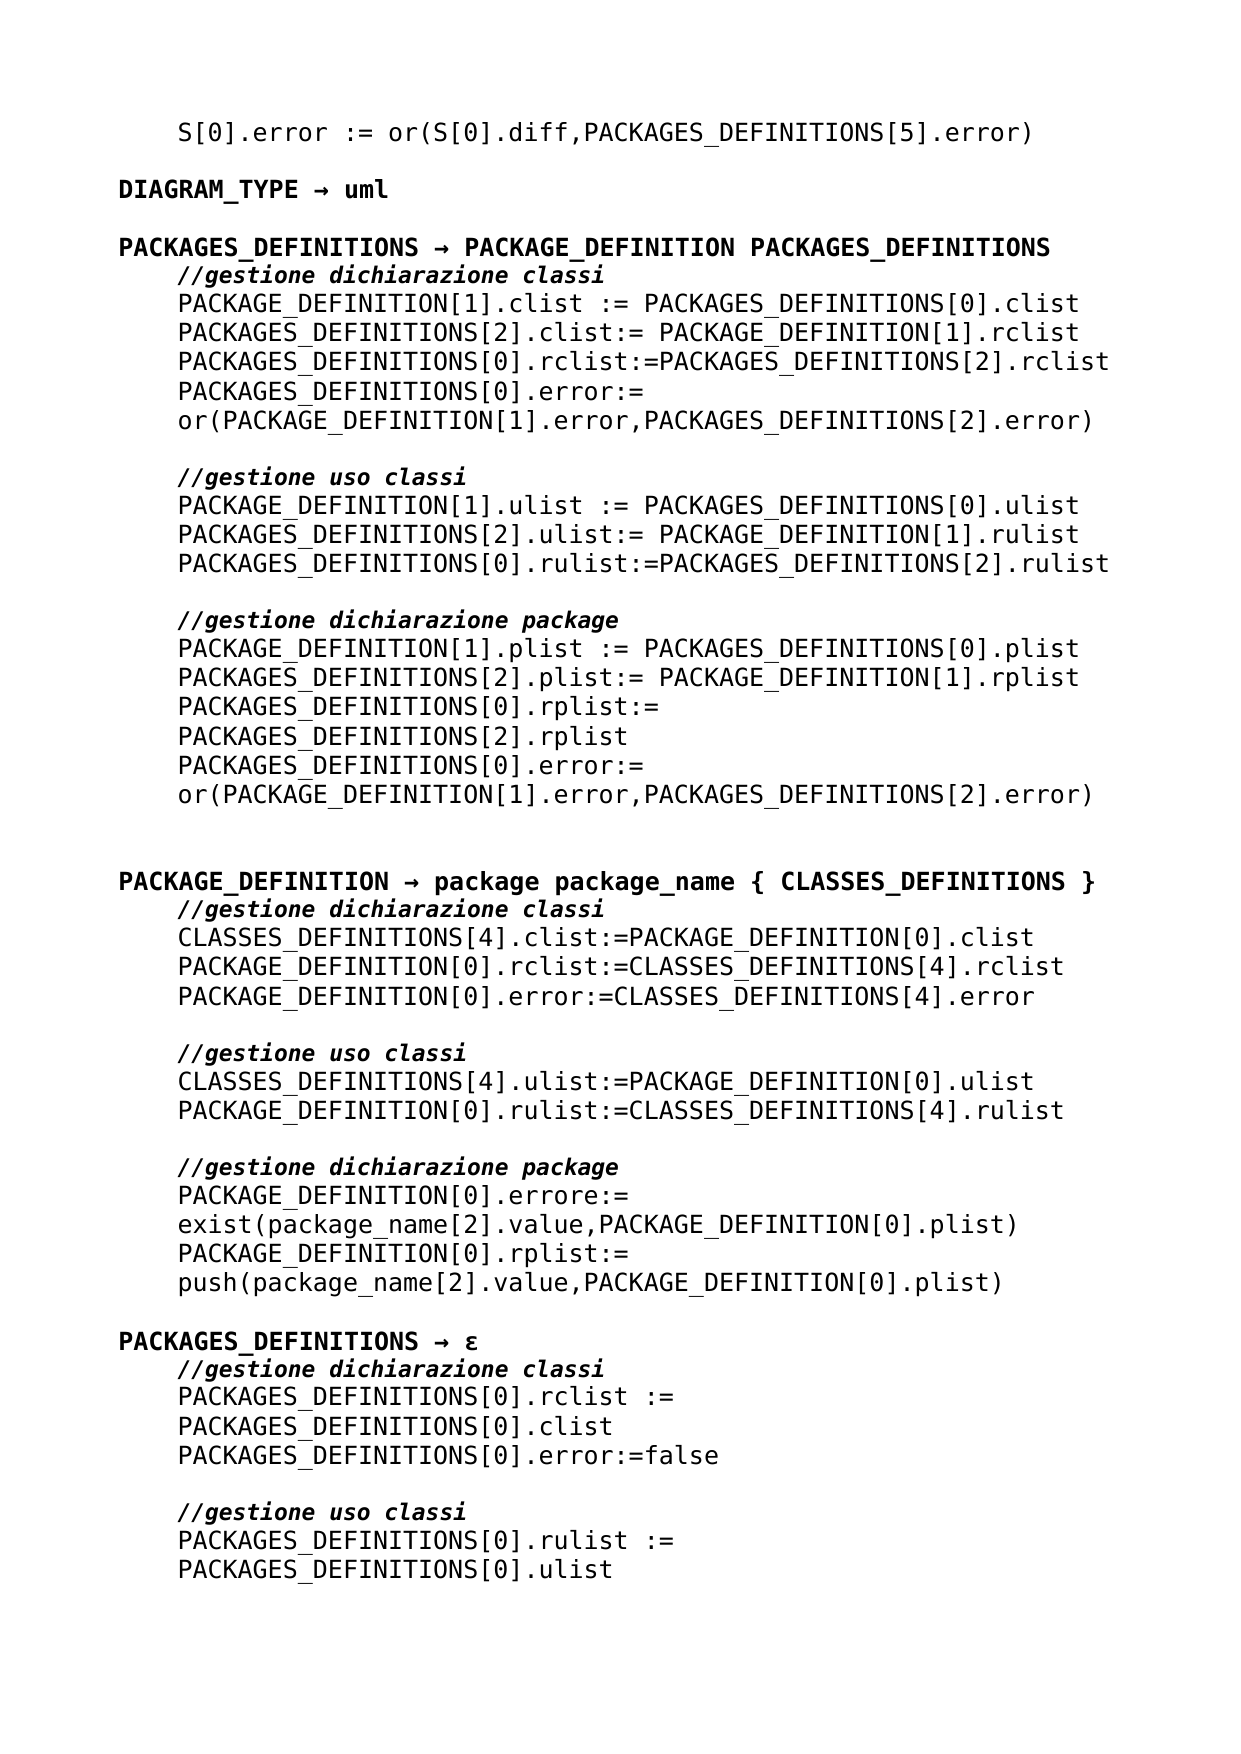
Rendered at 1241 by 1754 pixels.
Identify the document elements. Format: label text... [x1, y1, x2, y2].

text DIAGRAM_TYPE → uml [118, 175, 1122, 204]
text //gestione dichiarazione classi [177, 897, 1122, 923]
text PACKAGES_DEFINITIONS[2].clist:= PACKAGE_DEFINITION[1].rclist [177, 318, 1122, 347]
text //gestione dichiarazione package [177, 607, 1122, 634]
text or(PACKAGE_DEFINITION[1].error,PACKAGES_DEFINITIONS[2].error) [177, 406, 1122, 435]
text PACKAGE_DEFINITION[1].clist := PACKAGES_DEFINITIONS[0].clist [177, 289, 1122, 318]
text PACKAGES_DEFINITIONS[2].plist:= PACKAGE_DEFINITION[1].rplist [177, 663, 1122, 692]
text PACKAGES_DEFINITIONS[0].error:= [177, 377, 1122, 406]
text PACKAGES_DEFINITIONS[0].error:=false [177, 1441, 1122, 1470]
text PACKAGE_DEFINITION[0].errore:= exist(package_name[2].value,PACKAGE_DEFINITION[0].plist) [177, 1181, 1122, 1239]
text //gestione uso classi [177, 1499, 1122, 1526]
text PACKAGE_DEFINITION → package package_name { CLASSES_DEFINITIONS } [118, 867, 1122, 897]
text //gestione dichiarazione classi [177, 262, 1122, 289]
text PACKAGES_DEFINITIONS → ε [118, 1327, 1122, 1356]
text PACKAGES_DEFINITIONS[0].rplist:= PACKAGES_DEFINITIONS[2].rplist [177, 692, 1122, 751]
text CLASSES_DEFINITIONS[4].clist:=PACKAGE_DEFINITION[0].clist [177, 923, 1122, 952]
text //gestione uso classi [177, 464, 1122, 491]
text //gestione dichiarazione package [177, 1154, 1122, 1181]
text PACKAGES_DEFINITIONS[0].rulist := PACKAGES_DEFINITIONS[0].ulist [177, 1526, 1122, 1584]
text PACKAGE_DEFINITION[0].rulist:=CLASSES_DEFINITIONS[4].rulist [177, 1096, 1122, 1125]
text PACKAGES_DEFINITIONS[0].rclist := PACKAGES_DEFINITIONS[0].clist [177, 1382, 1122, 1441]
text S[0].error := or(S[0].diff,PACKAGES_DEFINITIONS[5].error) [177, 118, 1122, 147]
text PACKAGES_DEFINITIONS[0].error:= or(PACKAGE_DEFINITION[1].error,PACKAGES_DEFINITIONS[2].error) [177, 751, 1122, 809]
text PACKAGE_DEFINITION[0].error:=CLASSES_DEFINITIONS[4].error [177, 982, 1122, 1011]
text PACKAGES_DEFINITIONS[0].rulist:=PACKAGES_DEFINITIONS[2].rulist [177, 549, 1122, 578]
text PACKAGE_DEFINITION[0].rclist:=CLASSES_DEFINITIONS[4].rclist [177, 952, 1122, 982]
text PACKAGES_DEFINITIONS[2].ulist:= PACKAGE_DEFINITION[1].rulist [177, 520, 1122, 549]
text PACKAGE_DEFINITION[1].plist := PACKAGES_DEFINITIONS[0].plist [177, 634, 1122, 663]
text PACKAGES_DEFINITIONS → PACKAGE_DEFINITION PACKAGES_DEFINITIONS [118, 233, 1122, 262]
text CLASSES_DEFINITIONS[4].ulist:=PACKAGE_DEFINITION[0].ulist [177, 1067, 1122, 1096]
text PACKAGES_DEFINITIONS[0].rclist:=PACKAGES_DEFINITIONS[2].rclist [177, 347, 1122, 377]
text //gestione uso classi [177, 1040, 1122, 1067]
text PACKAGE_DEFINITION[1].ulist := PACKAGES_DEFINITIONS[0].ulist [177, 491, 1122, 520]
text //gestione dichiarazione classi [177, 1356, 1122, 1382]
text PACKAGE_DEFINITION[0].rplist:= push(package_name[2].value,PACKAGE_DEFINITION[0].plist) [177, 1239, 1122, 1297]
